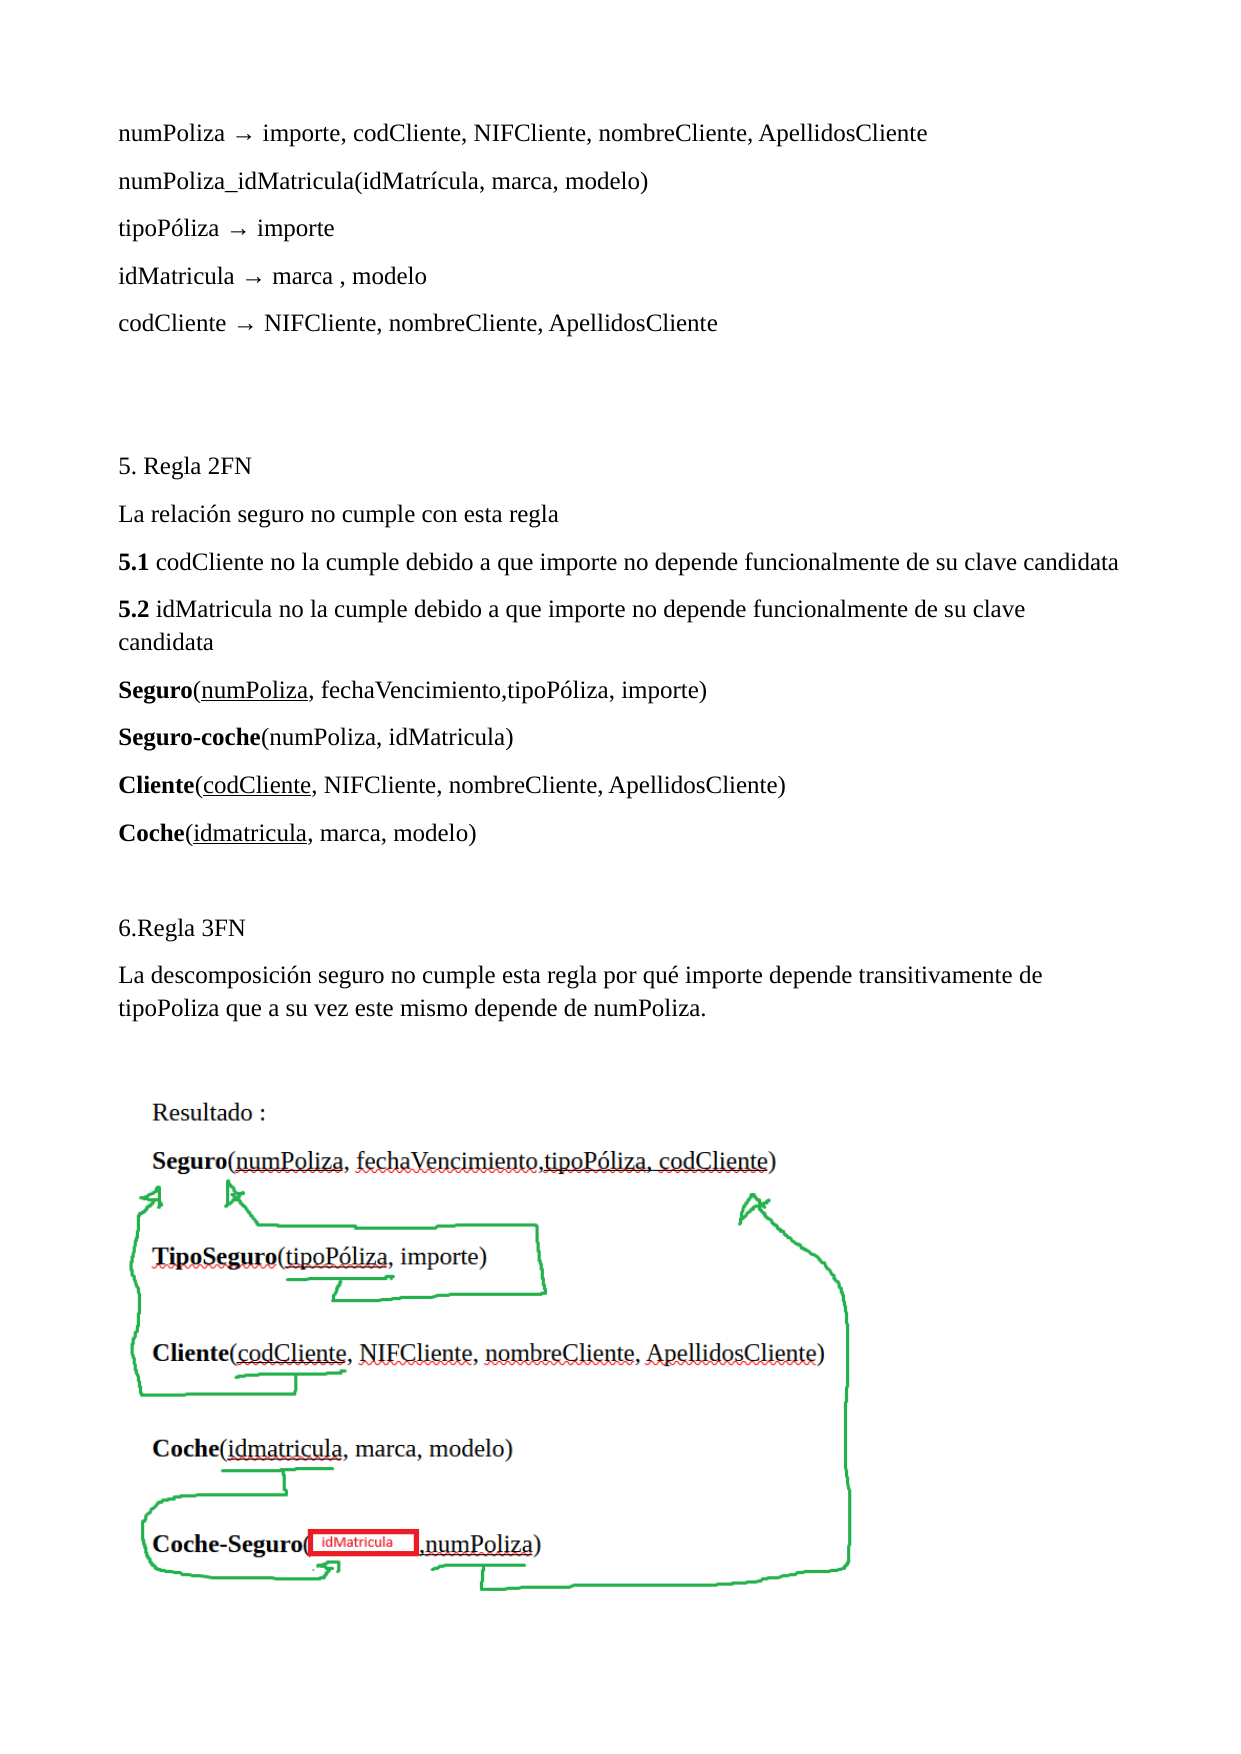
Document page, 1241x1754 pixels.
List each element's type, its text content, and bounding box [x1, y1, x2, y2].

text Seguro-coche(numPoliza, idMatricula) [118, 722, 1122, 751]
text Seguro(numPoliza, fechaVencimiento,tipoPóliza, importe) [118, 675, 1122, 703]
text codCliente → NIFCliente, nombreCliente, ApellidosCliente [118, 308, 1122, 337]
text Coche(idmatricula, marca, modelo) [118, 818, 1122, 846]
picture [118, 1088, 1123, 1592]
text 5.1 codCliente no la cumple debido a que importe no depende funcionalmente de su clave candidata [118, 547, 1122, 575]
text numPoliza_idMatricula(idMatrícula, marca, modelo) [118, 166, 1122, 194]
text idMatricula → marca , modelo [118, 261, 1122, 290]
text La descomposición seguro no cumple esta regla por qué importe depende transitivamente de tipoPoliza que a su vez este mismo depende de numPoliza. [118, 960, 1122, 1022]
text numPoliza → importe, codCliente, NIFCliente, nombreCliente, ApellidosCliente [118, 118, 1122, 147]
text 5.2 idMatricula no la cumple debido a que importe no depende funcionalmente de su clave candidata [118, 594, 1122, 656]
text 5. Regla 2FN [118, 451, 1122, 480]
text tipoPóliza → importe [118, 213, 1122, 242]
text 6.Regla 3FN [118, 913, 1122, 942]
text La relación seguro no cumple con esta regla [118, 499, 1122, 528]
text Cliente(codCliente, NIFCliente, nombreCliente, ApellidosCliente) [118, 770, 1122, 799]
